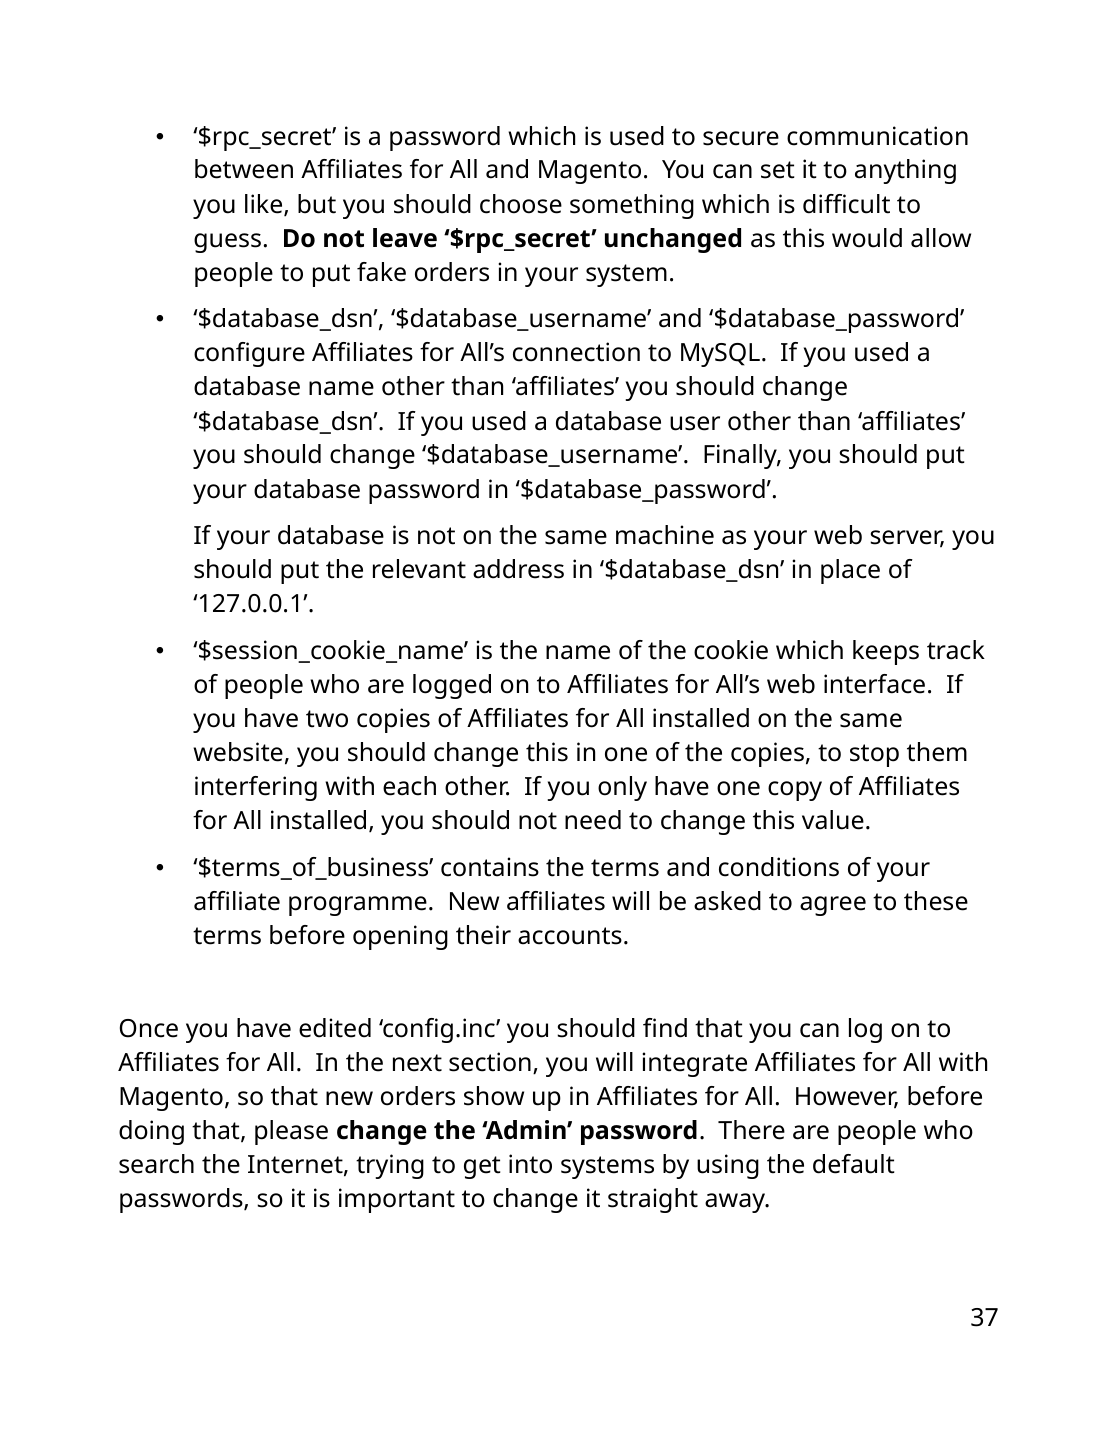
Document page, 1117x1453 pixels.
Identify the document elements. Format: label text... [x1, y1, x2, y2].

list ‘$rpc_secret’ is a password which is used to secure communication between Affiliates for All and Magento. You can set it to anything you like, but you should choose something which is difficult to guess. Do not leave ‘$rpc_secret’ unchanged as this would allow people to put fake orders in your system. [156, 118, 999, 288]
list If your database is not on the same machine as your web server, you should put the relevant address in ‘$database_dsn’ in place of ‘127.0.0.1’. [156, 518, 999, 620]
text Once you have edited ‘config.inc’ you should find that you can log on to Affiliates for All. In the next section, you will integrate Affiliates for All with Magento, so that new orders show up in Affiliates for All. However, before doing that, please change the ‘Admin’ password. There are people who search the Internet, trying to get into systems by using the default passwords, so it is important to change it straight away. [118, 1011, 999, 1215]
list ‘$terms_of_business’ contains the terms and conditions of your affiliate programme. New affiliates will be asked to agree to these terms before opening their accounts. [156, 849, 999, 952]
list ‘$session_cookie_name’ is the name of the cookie which keeps track of people who are logged on to Affiliates for All’s web interface. If you have two copies of Affiliates for All installed on the same website, you should change this in one of the copies, to stop them interfering with each other. If you only have one copy of Affiliates for All installed, you should not need to change this value. [156, 632, 999, 837]
list ‘$database_dsn’, ‘$database_username’ and ‘$database_password’ configure Affiliates for All’s connection to MySQL. If you used a database name other than ‘affiliates’ you should change ‘$database_dsn’. If you used a database user other than ‘affiliates’ you should change ‘$database_username’. Finally, you should put your database password in ‘$database_password’. [156, 301, 999, 505]
